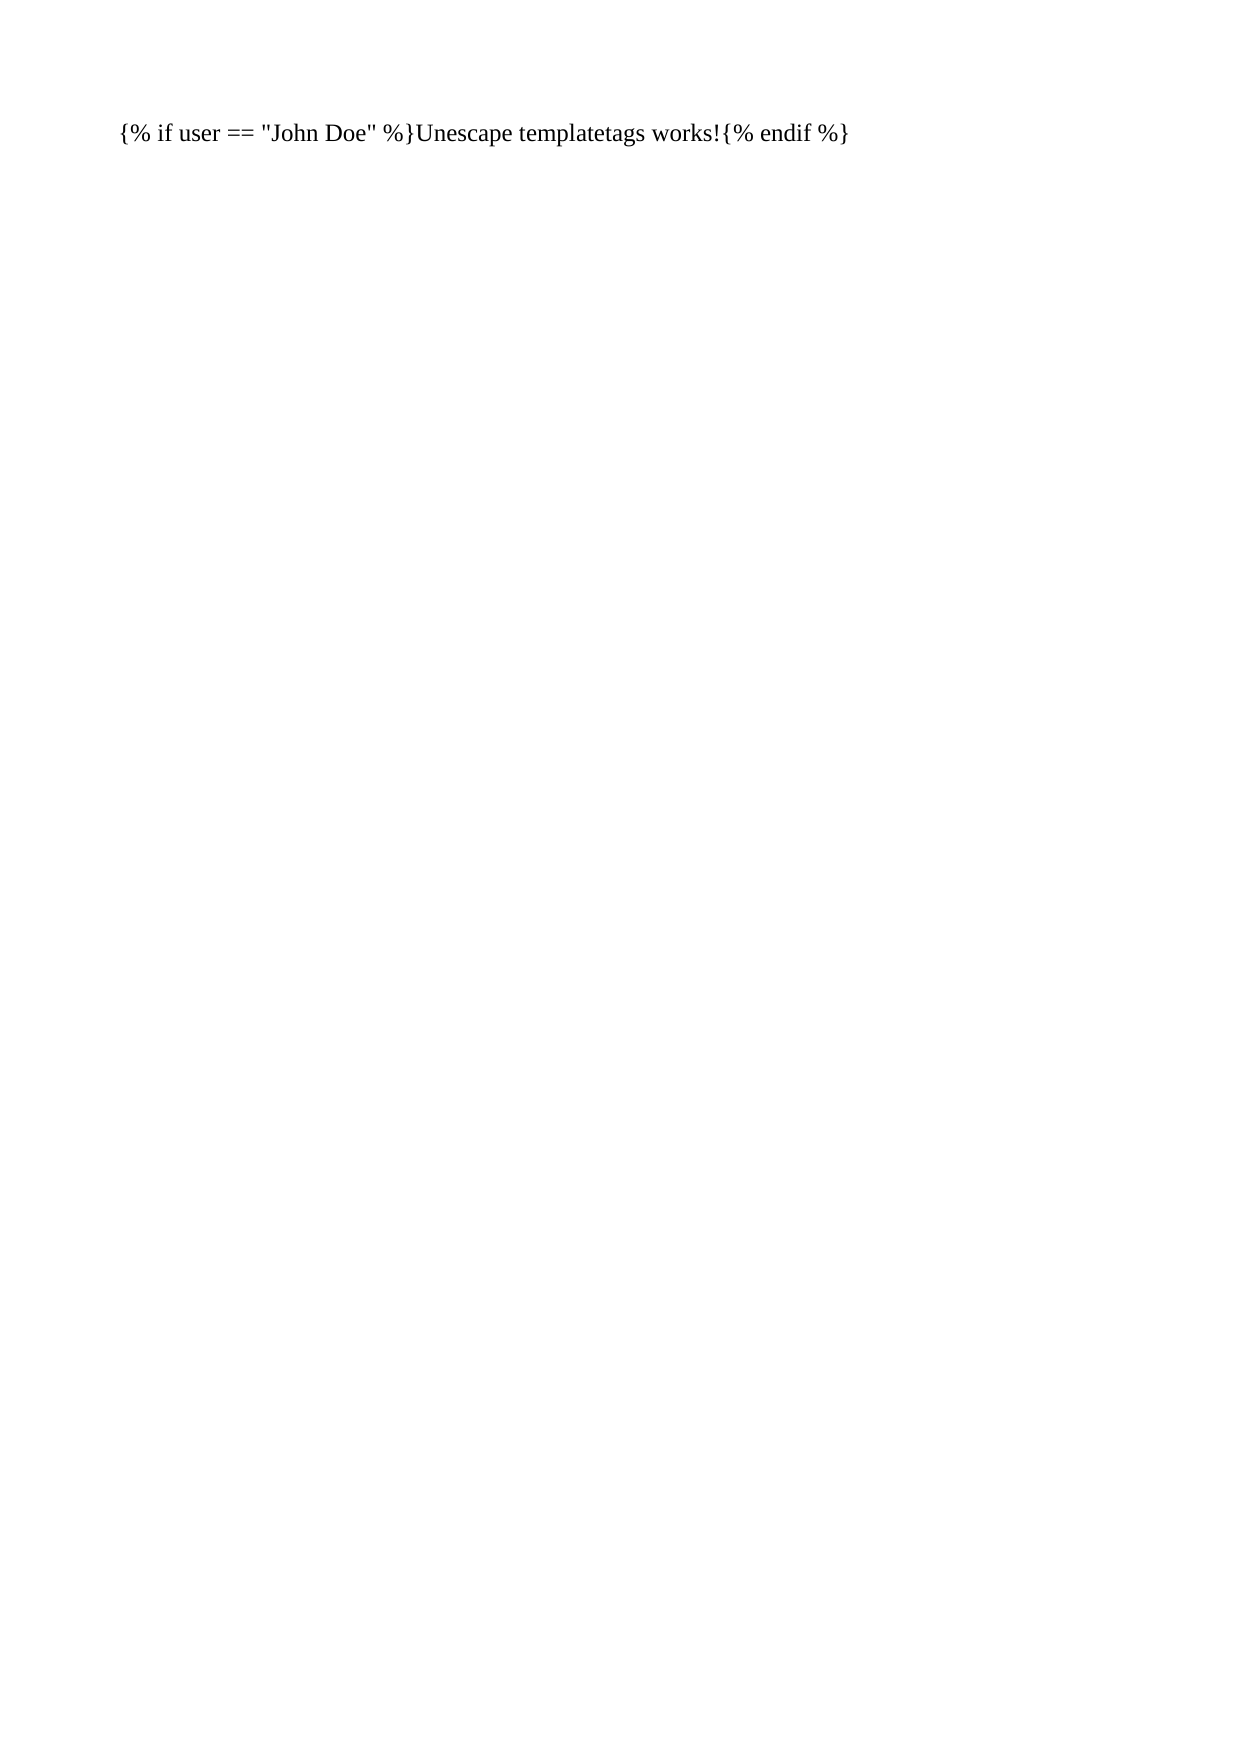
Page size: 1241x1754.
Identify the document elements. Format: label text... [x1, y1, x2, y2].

text {% if user == "John Doe" %}Unescape templatetags works!{% endif %} [118, 118, 1122, 147]
